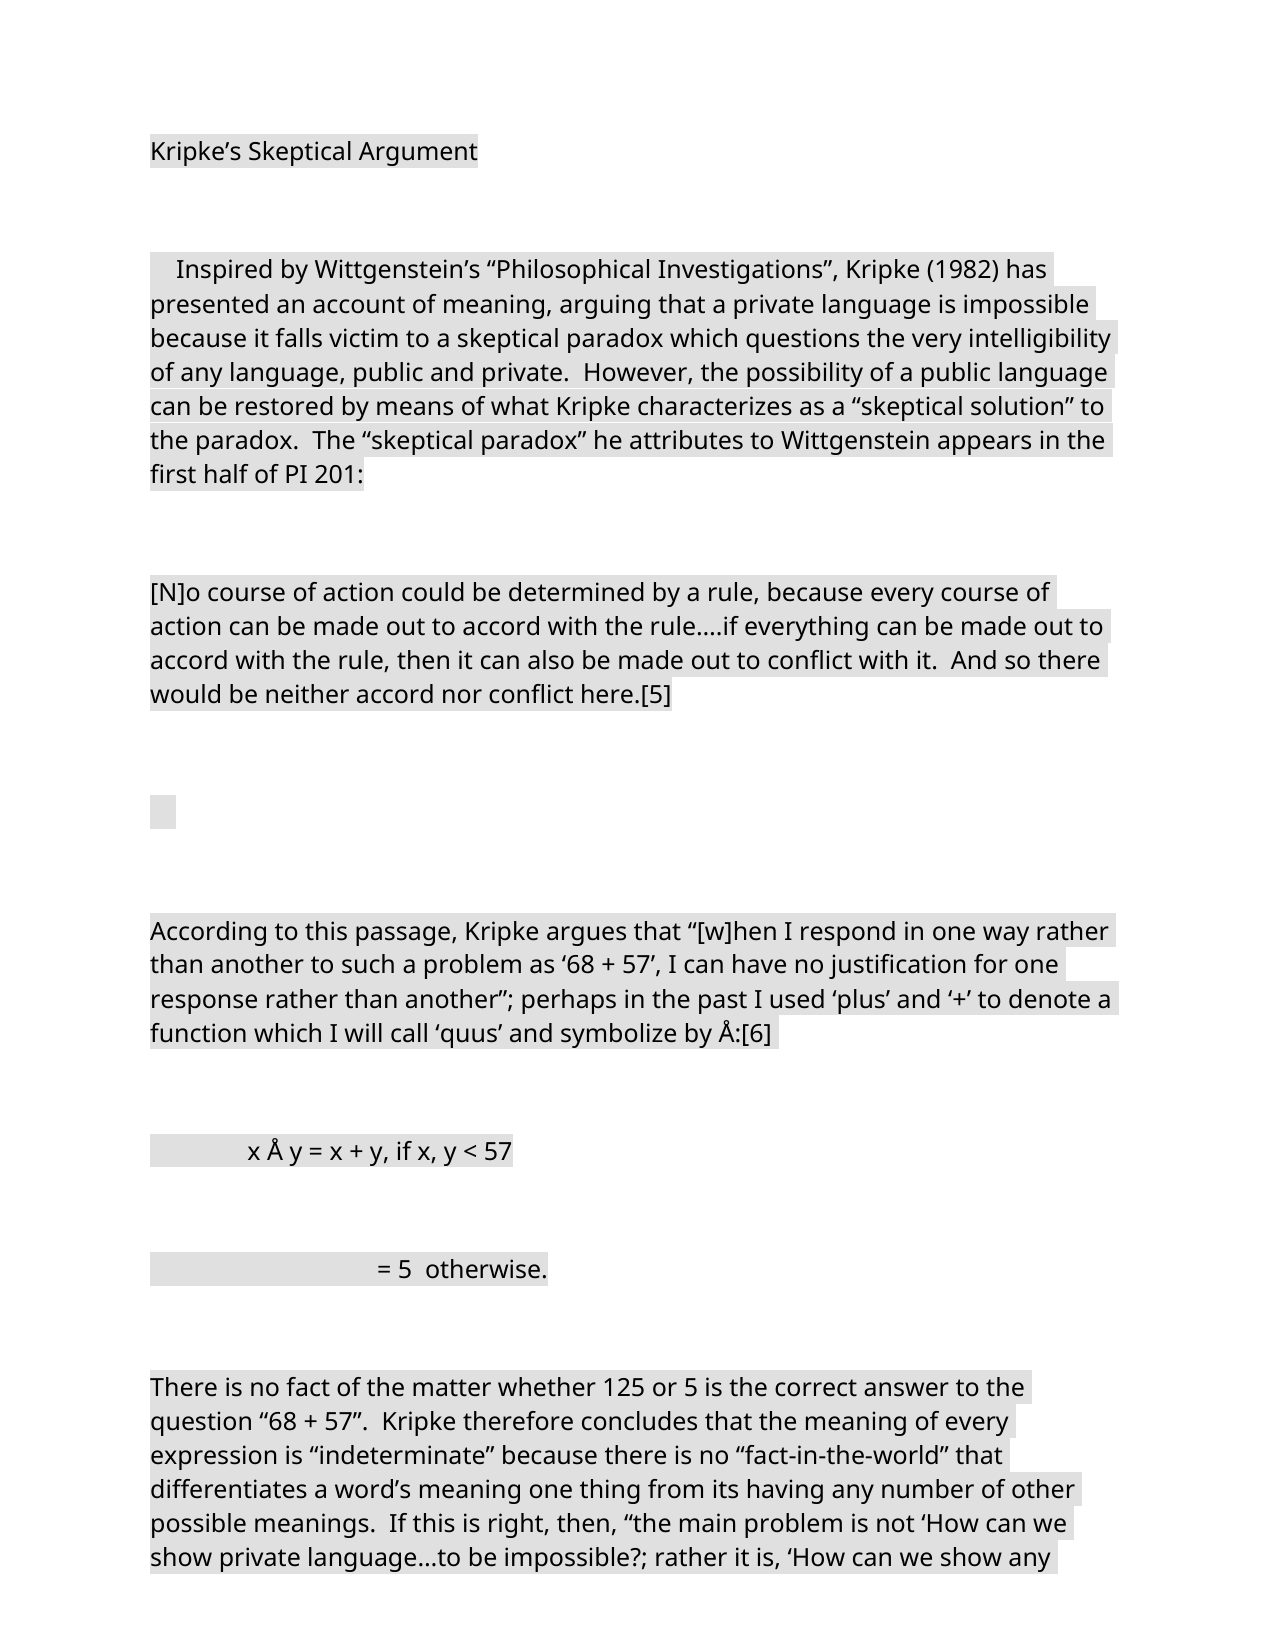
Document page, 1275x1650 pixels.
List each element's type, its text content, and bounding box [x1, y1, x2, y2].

text According to this passage, Kripke argues that “[w]hen I respond in one way rather than another to such a problem as ‘68 + 57’, I can have no justification for one response rather than another”; perhaps in the past I used ‘plus’ and ‘+’ to denote a function which I will call ‘quus’ and symbolize by Å:[6] [150, 913, 1125, 1049]
text Kripke’s Skeptical Argument [150, 134, 1125, 168]
text x Å y = x + y, if x, y < 57 [150, 1133, 1125, 1167]
text There is no fact of the matter whether 125 or 5 is the correct answer to the question “68 + 57”. Kripke therefore concludes that the meaning of every expression is “indeterminate” because there is no “fact-in-the-world” that differentiates a word’s meaning one thing from its having any number of other possible meanings. If this is right, then, “the main problem is not ‘How can we show private language…to be impossible?; rather it is, ‘How can we show any [150, 1370, 1125, 1574]
text Inspired by Wittgenstein’s “Philosophical Investigations”, Kripke (1982) has presented an account of meaning, arguing that a private language is impossible because it falls victim to a skeptical paradox which questions the very intelligibility of any language, public and private. However, the possibility of a public language can be restored by means of what Kripke characterizes as a “skeptical solution” to the paradox. The “skeptical paradox” he attributes to Wittgenstein appears in the first half of PI 201: [150, 252, 1125, 491]
text = 5 otherwise. [150, 1252, 1125, 1286]
text [N]o course of action could be determined by a rule, because every course of action can be made out to accord with the rule….if everything can be made out to accord with the rule, then it can also be made out to conflict with it. And so there would be neither accord nor conflict here.[5] [150, 575, 1125, 711]
